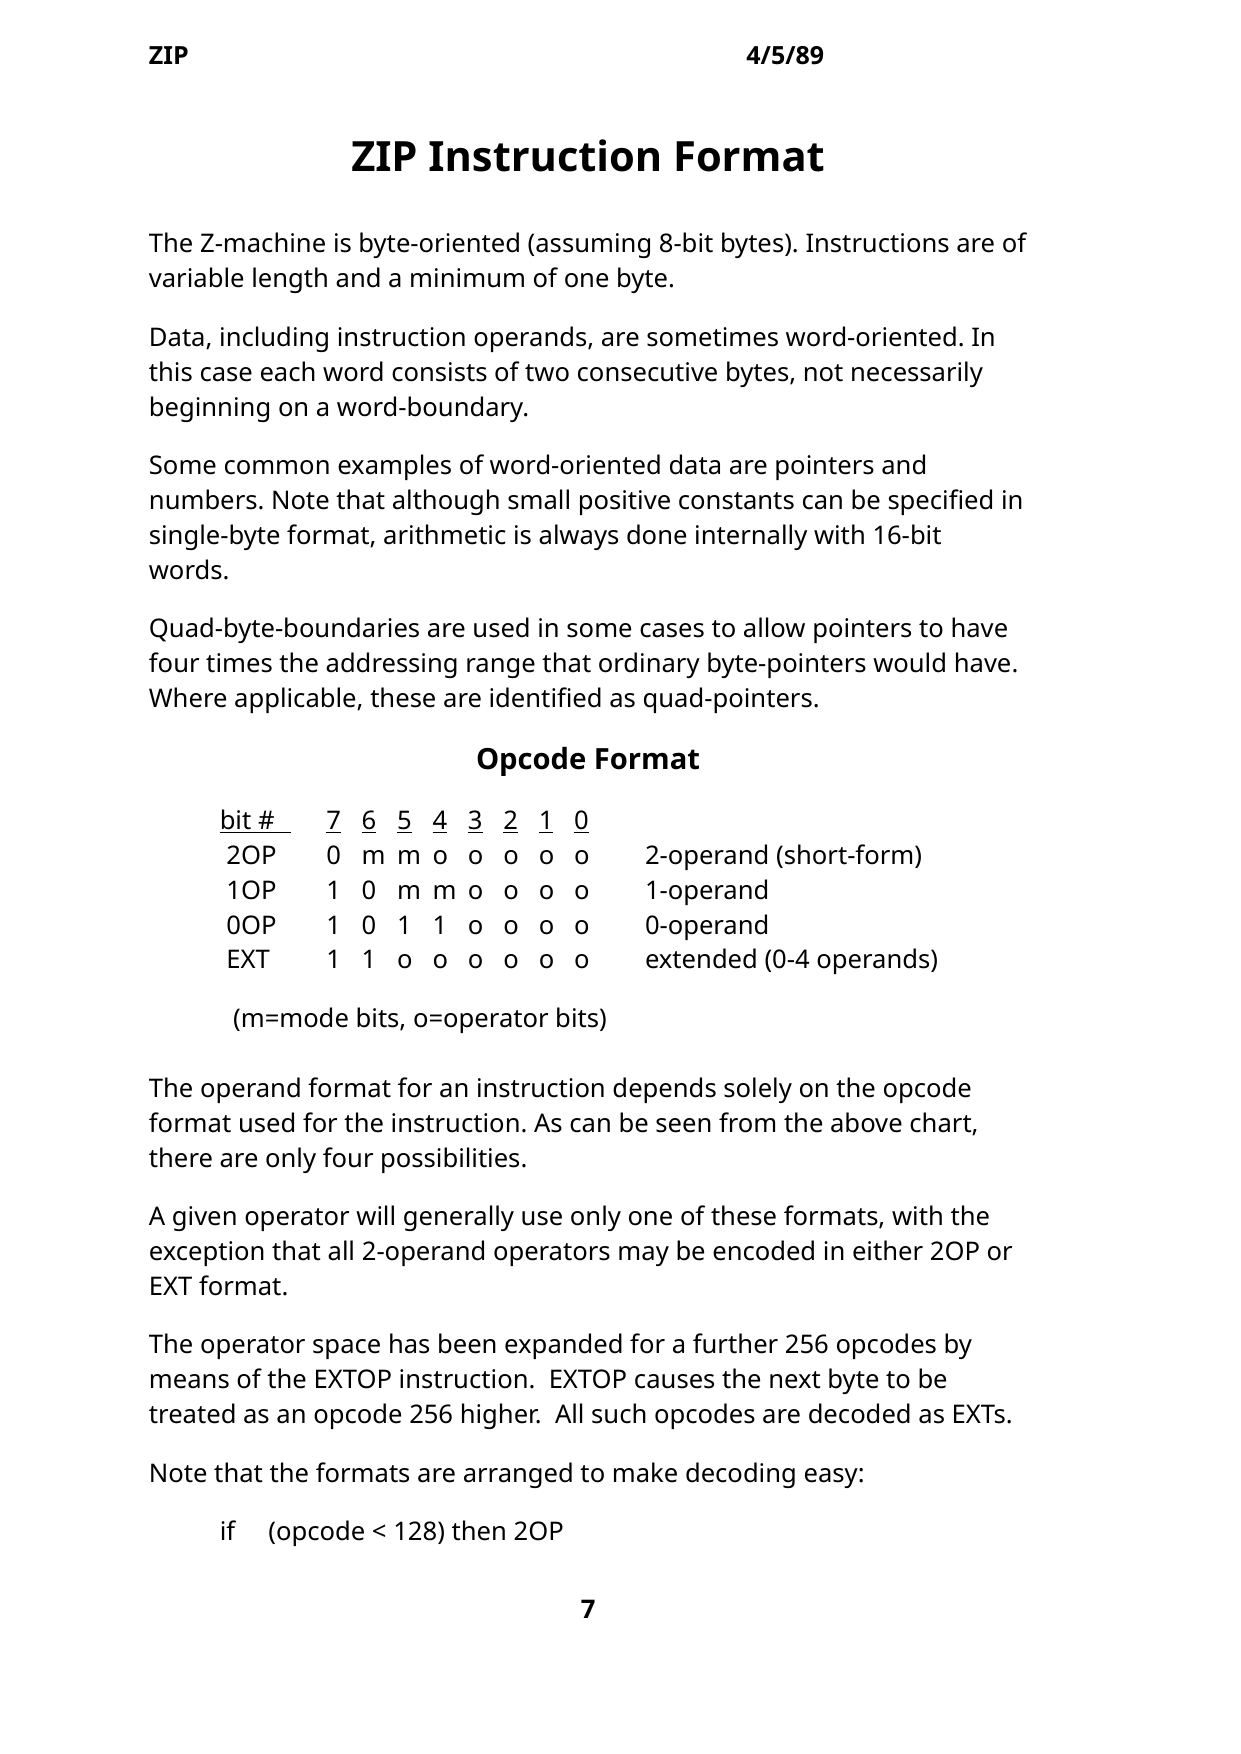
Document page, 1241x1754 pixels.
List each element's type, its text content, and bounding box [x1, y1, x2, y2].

text The Z-machine is byte-oriented (assuming 8-bit bytes). Instructions are of variable length and a minimum of one byte. [149, 225, 1027, 295]
subtitle Opcode Format [149, 739, 1027, 778]
text bit # 7 6 5 4 3 2 1 0 2OP 0 m m o o o o o 2-operand (short-form) 1OP 1 0 m m o o o o 1-operand 0OP 1 0 1 1 o o o o 0-operand EXT 1 1 o o o o o o extended (0-4 operands) [149, 802, 1027, 976]
text A given operator will generally use only one of these formats, with the exception that all 2-operand operators may be encoded in either 2OP or EXT format. [149, 1198, 1027, 1303]
text Data, including instruction operands, are sometimes word-oriented. In this case each word consists of two consecutive bytes, not necessarily beginning on a word-boundary. [149, 319, 1027, 423]
text if (opcode < 128) then 2OP [149, 1513, 1027, 1548]
subtitle ZIP Instruction Format [149, 127, 1027, 184]
text Quad-byte-boundaries are used in some cases to allow pointers to have four times the addressing range that ordinary byte-pointers would have. Where applicable, these are identified as quad-pointers. [149, 610, 1027, 715]
text Some common examples of word-oriented data are pointers and numbers. Note that although small positive constants can be specified in single-byte format, arithmetic is always done internally with 16-bit words. [149, 447, 1027, 587]
text Note that the formats are arranged to make decoding easy: [149, 1455, 1027, 1490]
text (m=mode bits, o=operator bits) The operand format for an instruction depends solely on the opcode format used for the instruction. As can be seen from the above chart, there are only four possibilities. [149, 1000, 1027, 1174]
text The operator space has been expanded for a further 256 opcodes by means of the EXTOP instruction. EXTOP causes the next byte to be treated as an opcode 256 higher. All such opcodes are decoded as EXTs. [149, 1327, 1027, 1431]
